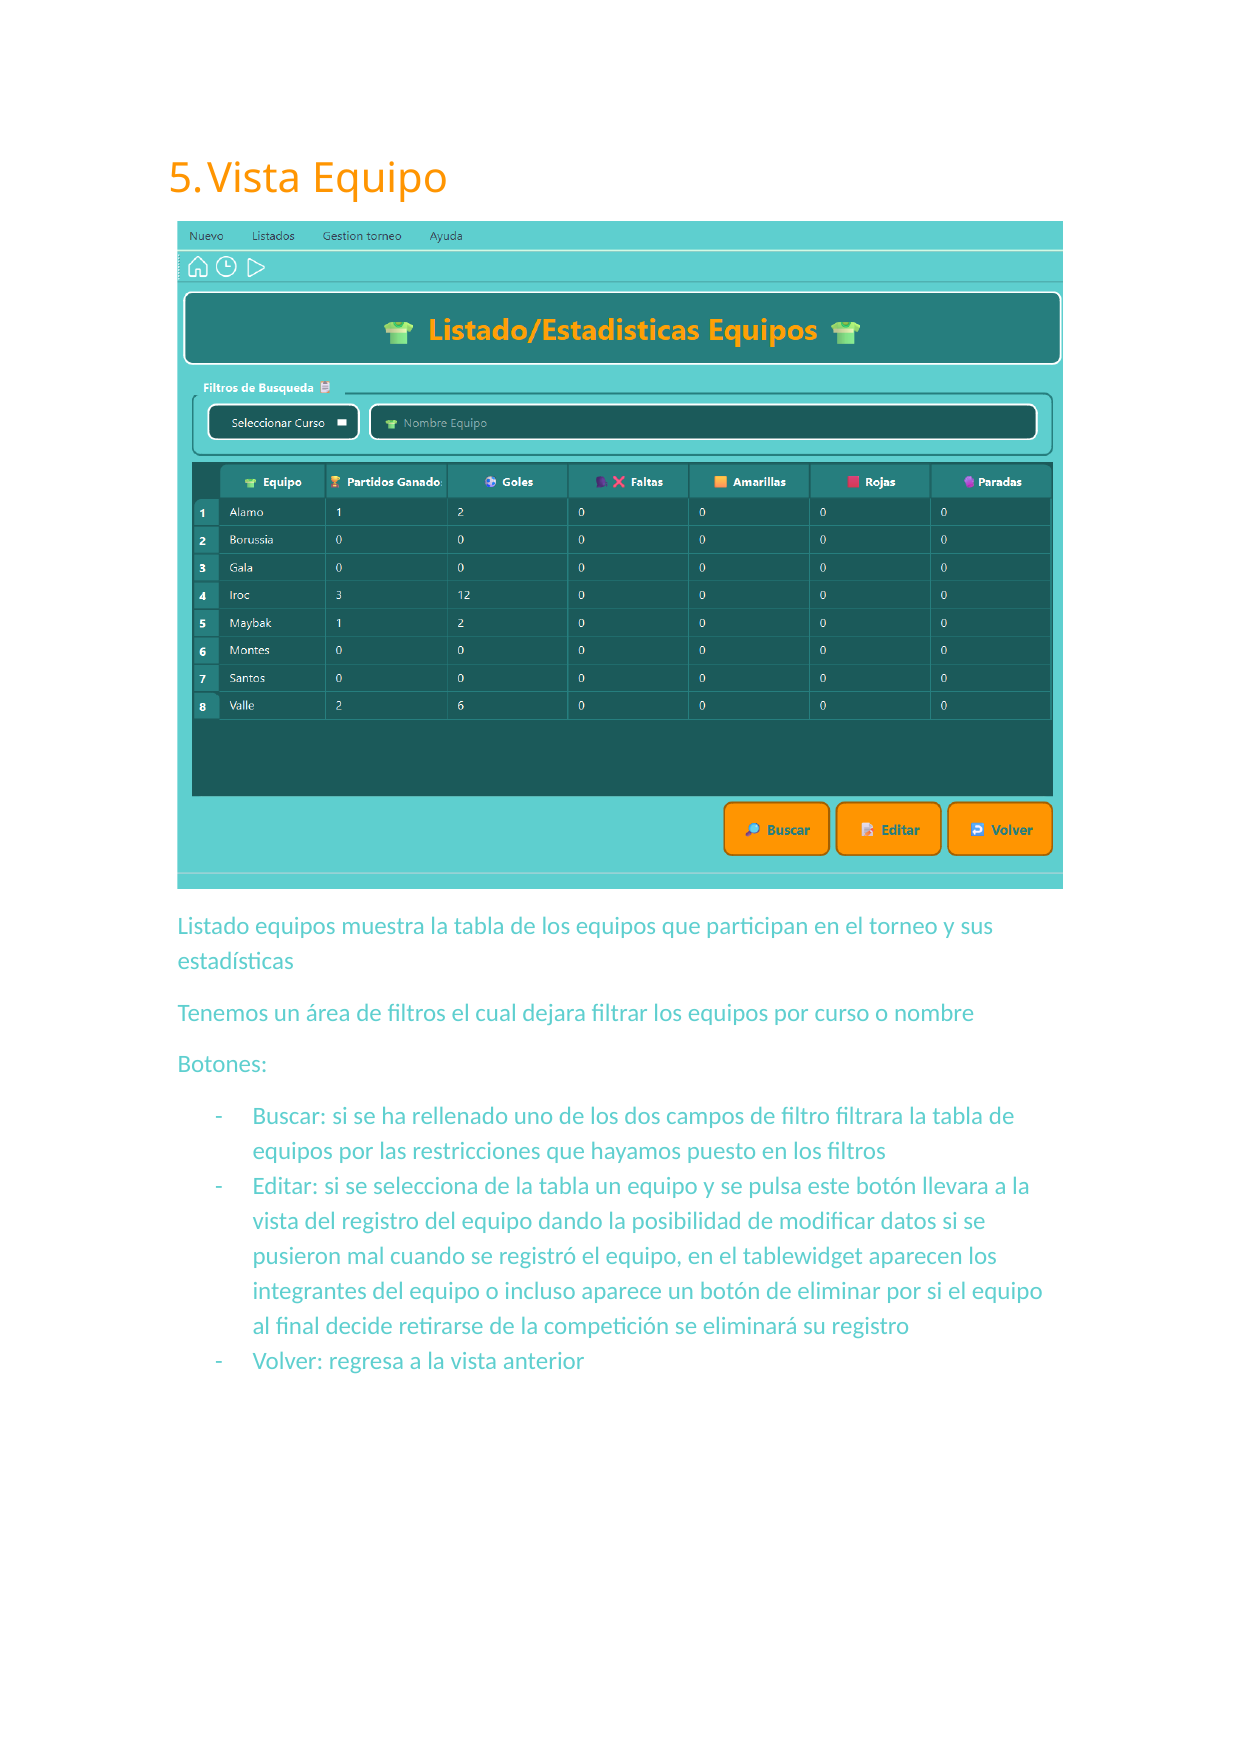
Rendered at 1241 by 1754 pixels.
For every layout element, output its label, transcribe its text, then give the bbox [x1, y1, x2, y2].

list Volver: regresa a la vista anterior [215, 1345, 1063, 1376]
text Tenemos un área de filtros el cual dejara filtrar los equipos por curso o nombre [177, 997, 1063, 1027]
list Vista Equipo [168, 148, 1063, 204]
text Botones: [177, 1048, 1063, 1079]
text Listado equipos muestra la tabla de los equipos que participan en el torneo y sus estadísticas [177, 910, 1063, 976]
list Buscar: si se ha rellenado uno de los dos campos de filtro filtrara la tabla de equipos por las restricciones que hayamos puesto en los filtros [215, 1100, 1063, 1166]
list Editar: si se selecciona de la tabla un equipo y se pulsa este botón llevara a la vista del registro del equipo dando la posibilidad de modificar datos si se pusieron mal cuando se registró el equipo, en el tablewidget aparecen los integrantes del equipo o incluso aparece un botón de eliminar por si el equipo al final decide retirarse de la competición se eliminará su registro [215, 1170, 1063, 1341]
